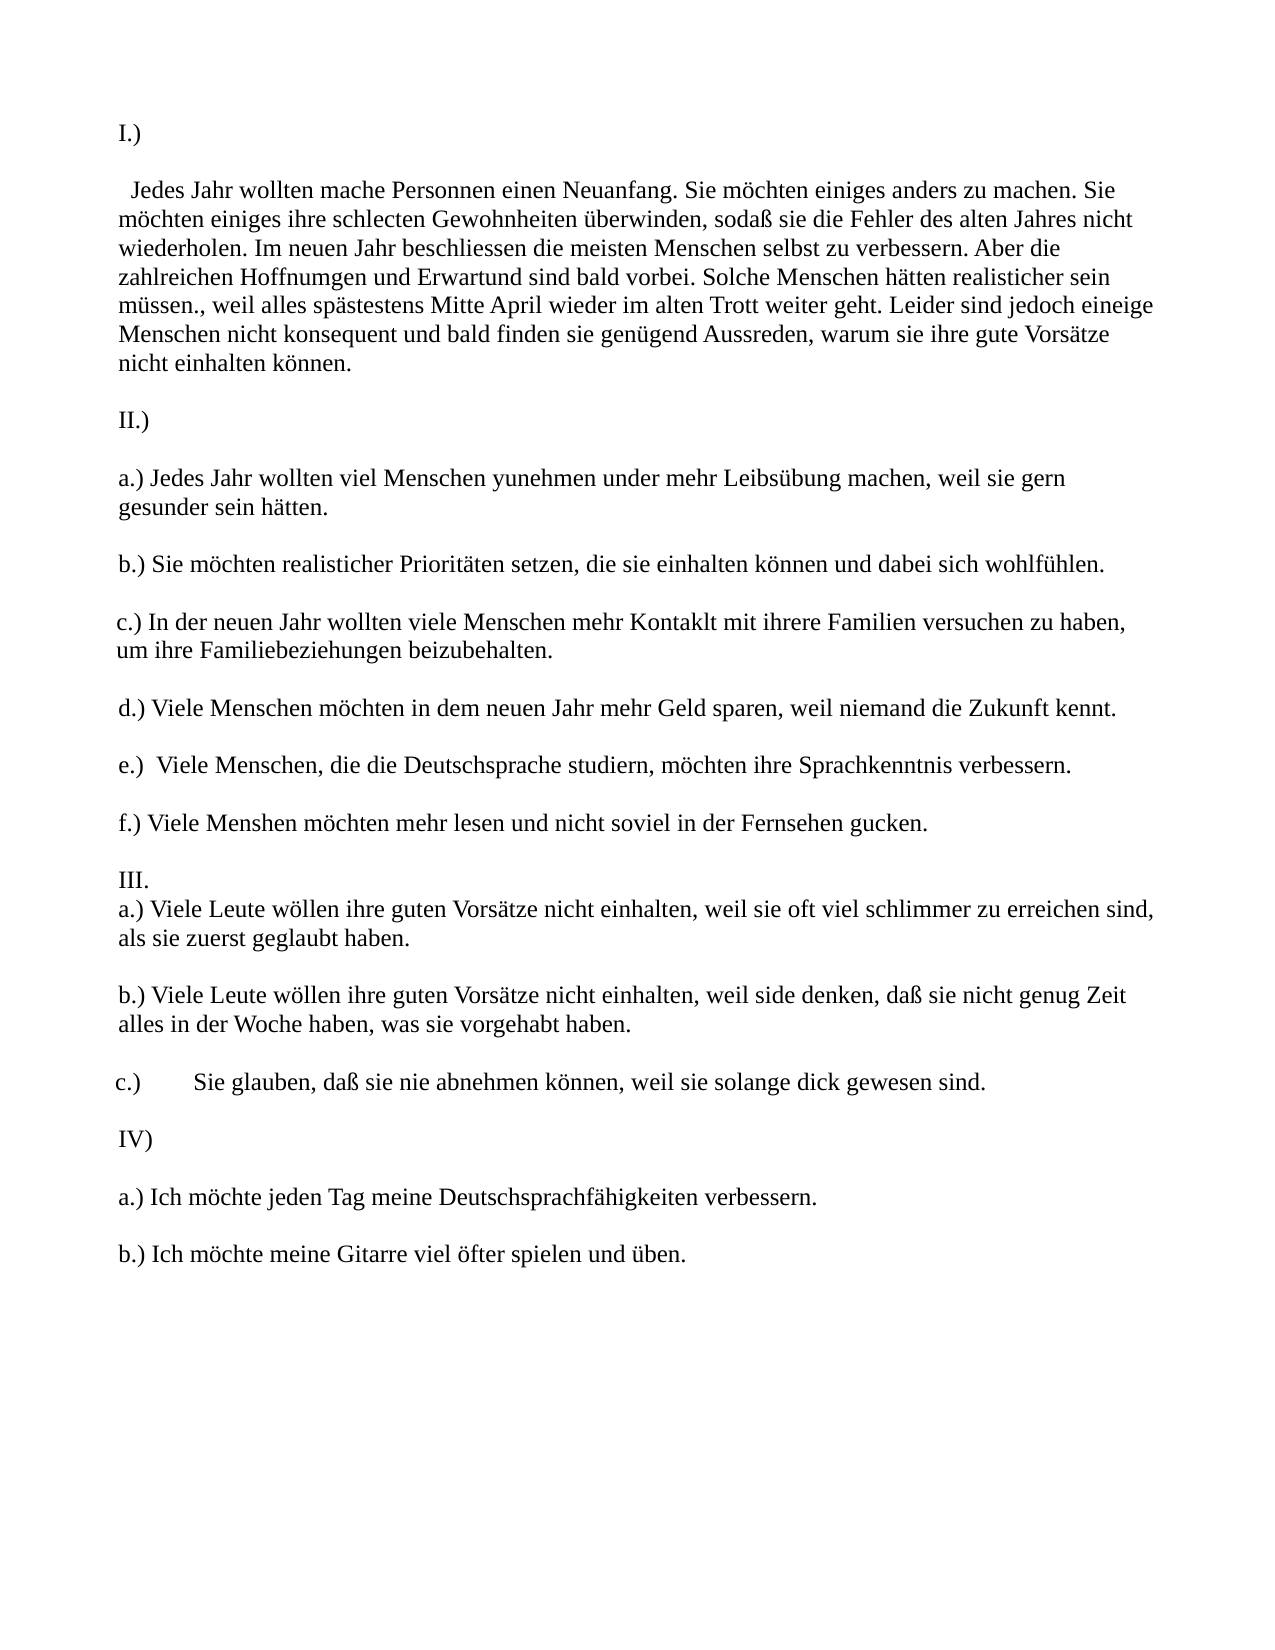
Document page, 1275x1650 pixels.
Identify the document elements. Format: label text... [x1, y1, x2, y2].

text Jedes Jahr wollten mache Personnen einen Neuanfang. Sie möchten einiges anders zu machen. Sie möchten einiges ihre schlecten Gewohnheiten überwinden, sodaß sie die Fehler des alten Jahres nicht wiederholen. Im neuen Jahr beschliessen die meisten Menschen selbst zu verbessern. Aber die zahlreichen Hoffnumgen und Erwartund sind bald vorbei. Solche Menschen hätten realisticher sein müssen., weil alles spästestens Mitte April wieder im alten Trott weiter geht. Leider sind jedoch eineige Menschen nicht konsequent und bald finden sie genügend Aussreden, warum sie ihre gute Vorsätze nicht einhalten können. [118, 176, 1157, 377]
text d.) Viele Menschen möchten in dem neuen Jahr mehr Geld sparen, weil niemand die Zukunft kennt. [118, 693, 1157, 722]
list c.) In der neuen Jahr wollten viele Menschen mehr Kontaklt mit ihrere Familien versuchen zu haben, um ihre Familiebeziehungen beizubehalten. [116, 607, 1157, 664]
text f.) Viele Menshen möchten mehr lesen und nicht soviel in der Fernsehen gucken. [118, 808, 1157, 837]
text a.) Jedes Jahr wollten viel Menschen yunehmen under mehr Leibsübung machen, weil sie gern gesunder sein hätten. [118, 463, 1157, 521]
text b.) Viele Leute wöllen ihre guten Vorsätze nicht einhalten, weil side denken, daß sie nicht genug Zeit alles in der Woche haben, was sie vorgehabt haben. [118, 981, 1157, 1038]
text a.) Viele Leute wöllen ihre guten Vorsätze nicht einhalten, weil sie oft viel schlimmer zu erreichen sind, als sie zuerst geglaubt haben. [118, 894, 1157, 952]
text IV) [118, 1124, 1157, 1153]
text III. [118, 866, 1157, 894]
text e.) Viele Menschen, die die Deutschsprache studiern, möchten ihre Sprachkenntnis verbessern. [118, 751, 1157, 779]
text b.) Sie möchten realisticher Prioritäten setzen, die sie einhalten können und dabei sich wohlfühlen. [118, 549, 1157, 578]
text I.) [118, 118, 1157, 147]
text II.) [118, 406, 1157, 434]
text b.) Ich möchte meine Gitarre viel öfter spielen und üben. [118, 1239, 1157, 1268]
text a.) Ich möchte jeden Tag meine Deutschsprachfähigkeiten verbessern. [118, 1182, 1157, 1211]
list Sie glauben, daß sie nie abnehmen können, weil sie solange dick gewesen sind. [115, 1067, 1157, 1096]
